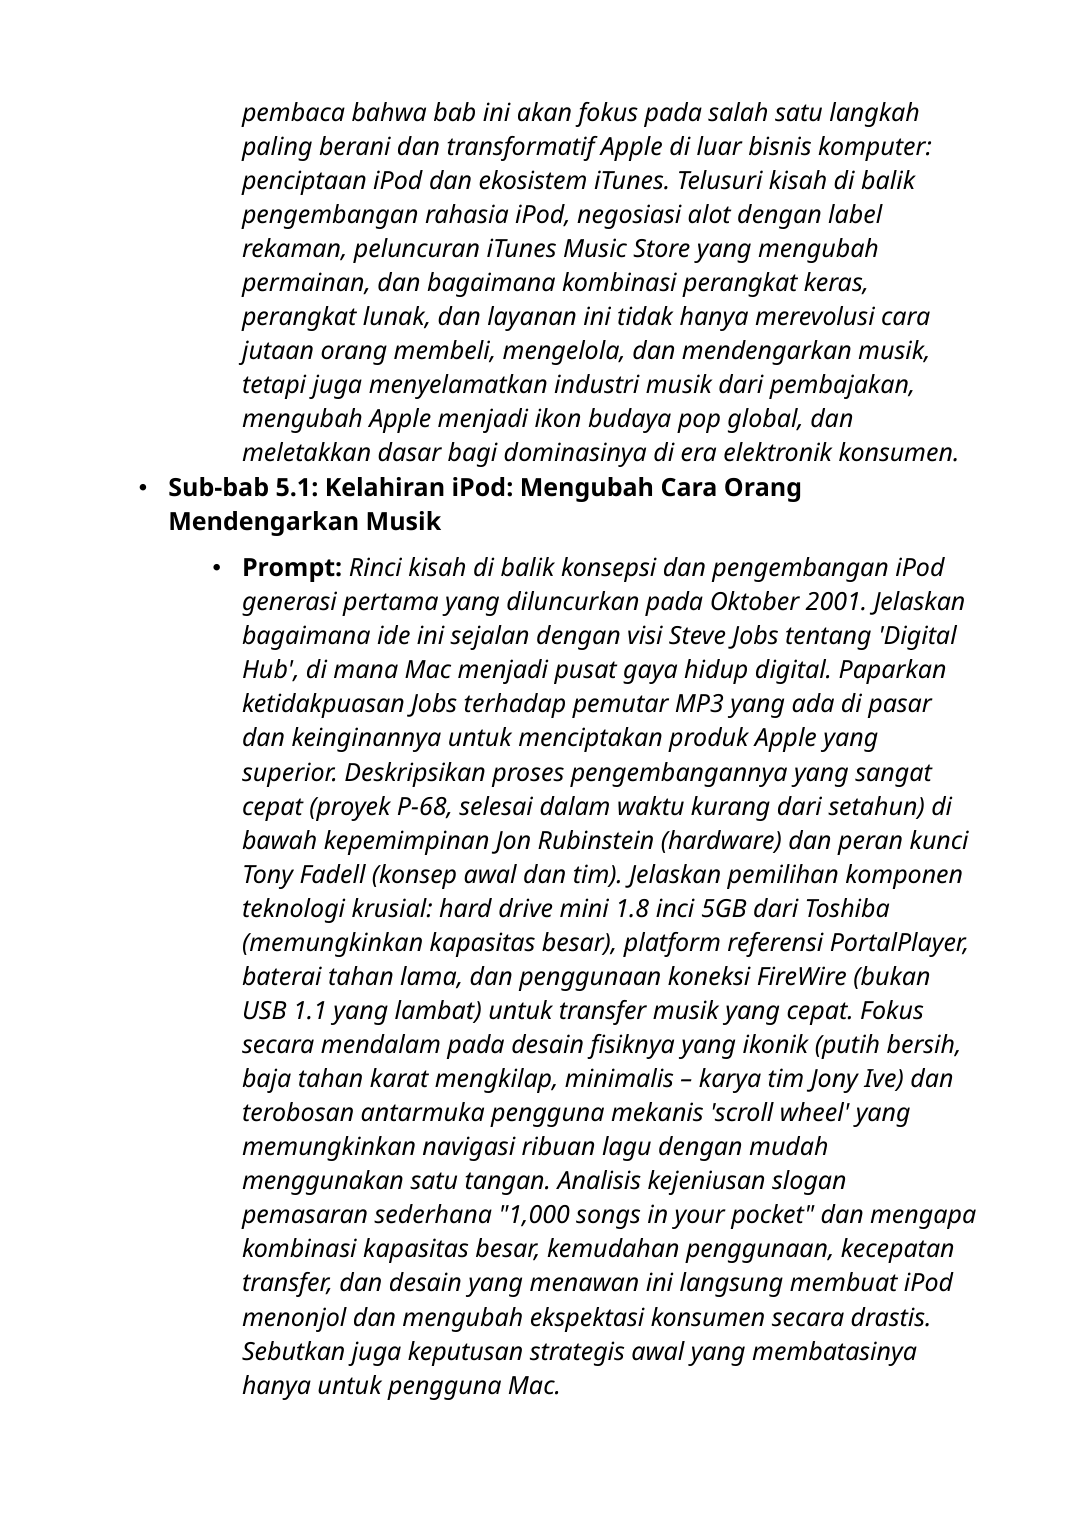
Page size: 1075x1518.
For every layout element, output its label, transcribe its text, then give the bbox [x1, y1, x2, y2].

list pembaca bahwa bab ini akan fokus pada salah satu langkah paling berani dan transformatif Apple di luar bisnis komputer: penciptaan iPod dan ekosistem iTunes. Telusuri kisah di balik pengembangan rahasia iPod, negosiasi alot dengan label rekaman, peluncuran iTunes Music Store yang mengubah permainan, dan bagaimana kombinasi perangkat keras, perangkat lunak, dan layanan ini tidak hanya merevolusi cara jutaan orang membeli, mengelola, dan mendengarkan musik, tetapi juga menyelamatkan industri musik dari pembajakan, mengubah Apple menjadi ikon budaya pop global, dan meletakkan dasar bagi dominasinya di era elektronik konsumen. [212, 94, 980, 469]
list Sub-bab 5.1: Kelahiran iPod: Mengubah Cara Orang Mendengarkan Musik [139, 469, 980, 537]
list Prompt: Rinci kisah di balik konsepsi dan pengembangan iPod generasi pertama yang diluncurkan pada Oktober 2001. Jelaskan bagaimana ide ini sejalan dengan visi Steve Jobs tentang 'Digital Hub', di mana Mac menjadi pusat gaya hidup digital. Paparkan ketidakpuasan Jobs terhadap pemutar MP3 yang ada di pasar dan keinginannya untuk menciptakan produk Apple yang superior. Deskripsikan proses pengembangannya yang sangat cepat (proyek P-68, selesai dalam waktu kurang dari setahun) di bawah kepemimpinan Jon Rubinstein (hardware) dan peran kunci Tony Fadell (konsep awal dan tim). Jelaskan pemilihan komponen teknologi krusial: hard drive mini 1.8 inci 5GB dari Toshiba (memungkinkan kapasitas besar), platform referensi PortalPlayer, baterai tahan lama, dan penggunaan koneksi FireWire (bukan USB 1.1 yang lambat) untuk transfer musik yang cepat. Fokus secara mendalam pada desain fisiknya yang ikonik (putih bersih, baja tahan karat mengkilap, minimalis – karya tim Jony Ive) dan terobosan antarmuka pengguna mekanis 'scroll wheel' yang memungkinkan navigasi ribuan lagu dengan mudah menggunakan satu tangan. Analisis kejeniusan slogan pemasaran sederhana "1,000 songs in your pocket" dan mengapa kombinasi kapasitas besar, kemudahan penggunaan, kecepatan transfer, dan desain yang menawan ini langsung membuat iPod menonjol dan mengubah ekspektasi konsumen secara drastis. Sebutkan juga keputusan strategis awal yang membatasinya hanya untuk pengguna Mac. [212, 550, 980, 1401]
